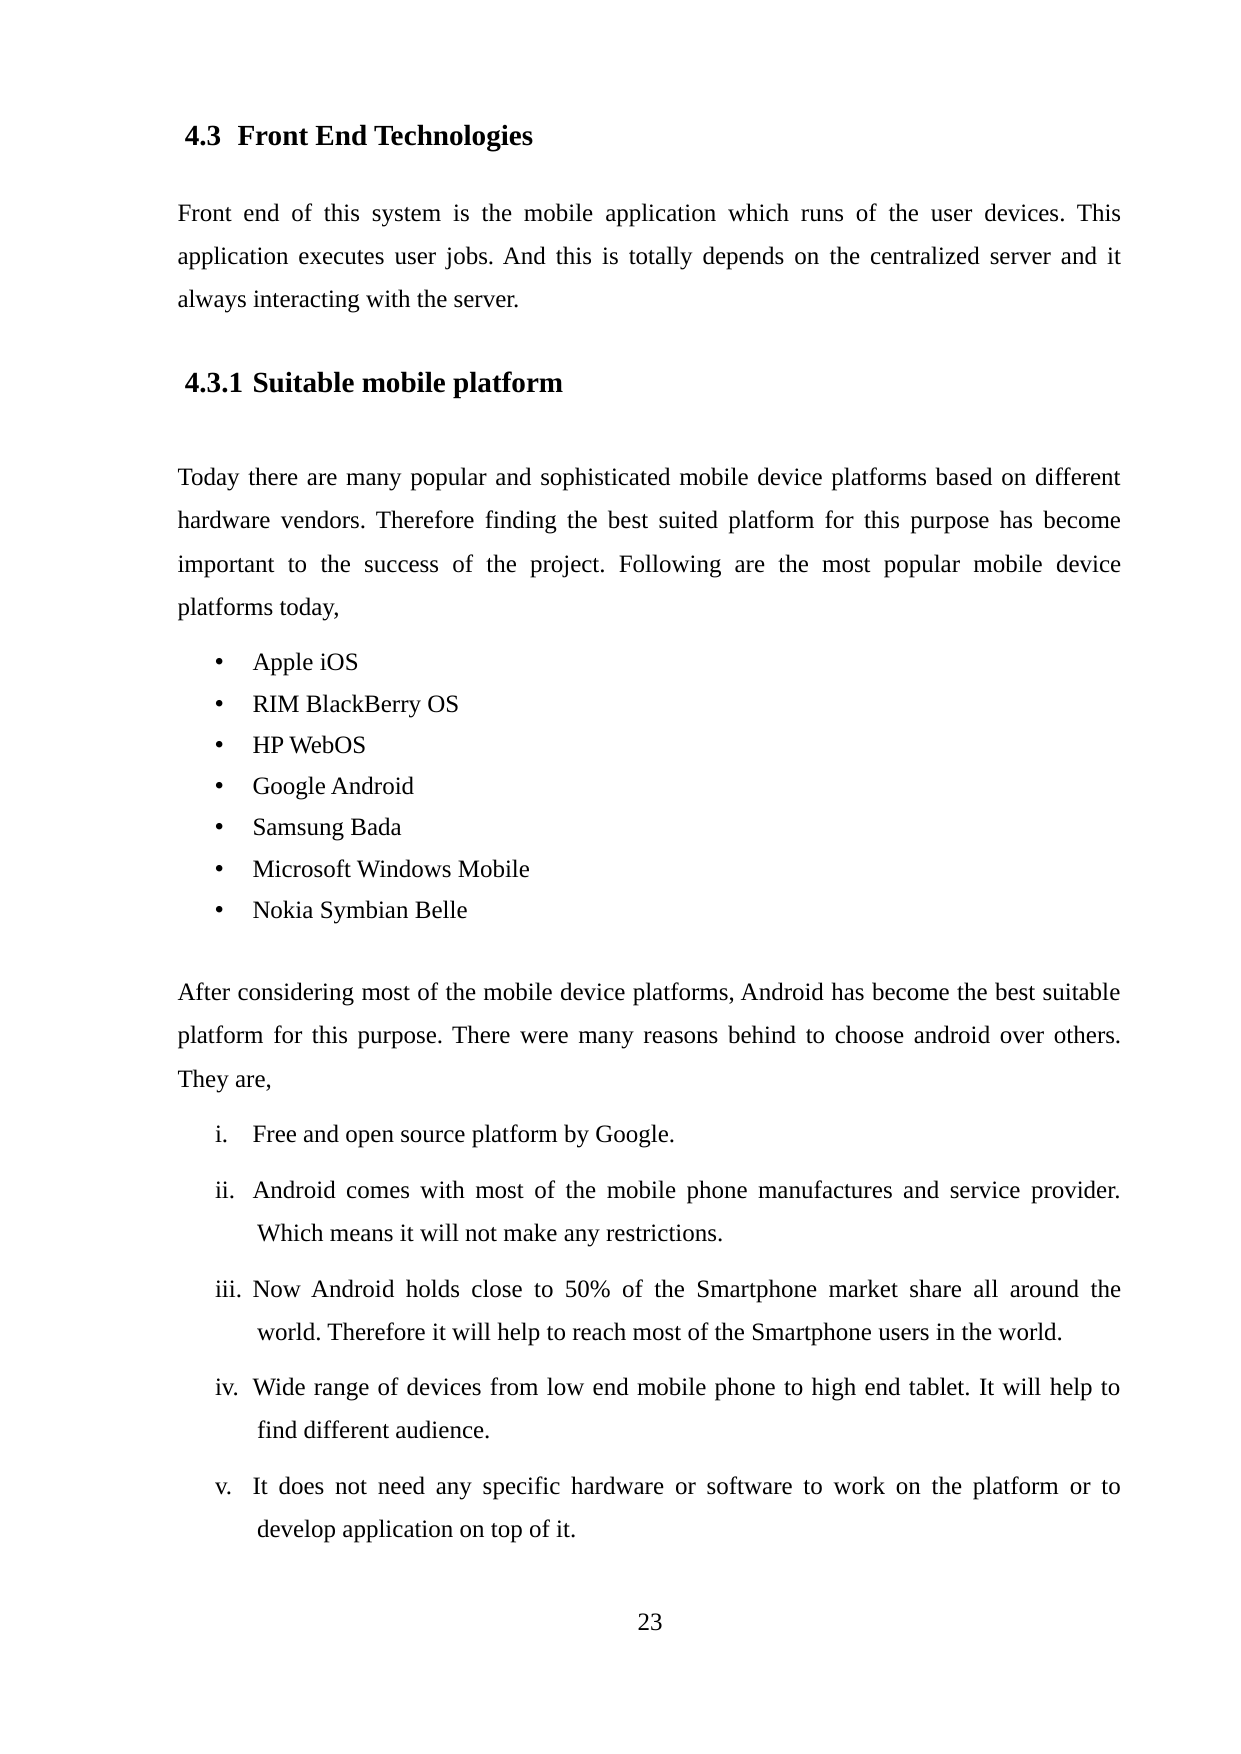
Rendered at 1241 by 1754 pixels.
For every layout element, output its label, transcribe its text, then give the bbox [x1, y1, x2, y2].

list RIM BlackBerry OS [215, 689, 1122, 717]
text Today there are many popular and sophisticated mobile device platforms based on different hardware vendors. Therefore finding the best suited platform for this purpose has become important to the success of the project. Following are the most popular mobile device platforms today, [177, 462, 1122, 621]
subtitle Suitable mobile platform [177, 365, 1122, 398]
text Front end of this system is the mobile application which runs of the user devices. This application executes user jobs. And this is totally depends on the centralized server and it always interacting with the server. [177, 198, 1122, 313]
list Wide range of devices from low end mobile phone to high end tablet. It will help to find different audience. [215, 1372, 1122, 1444]
list Android comes with most of the mobile phone manufactures and service provider. Which means it will not make any restrictions. [215, 1175, 1122, 1247]
list Apple iOS [215, 647, 1122, 676]
list Nokia Symbian Belle [215, 895, 1122, 924]
list It does not need any specific hardware or software to work on the platform or to develop application on top of it. [215, 1471, 1122, 1543]
list Now Android holds close to 50% of the Smartphone market share all around the world. Therefore it will help to reach most of the Smartphone users in the world. [215, 1274, 1122, 1346]
list Google Android [215, 771, 1122, 800]
subtitle Front End Technologies [177, 118, 1122, 152]
list Microsoft Windows Mobile [215, 854, 1122, 882]
text After considering most of the mobile device platforms, Android has become the best suitable platform for this purpose. There were many reasons behind to choose android over others. They are, [177, 977, 1122, 1092]
list HP WebOS [215, 730, 1122, 759]
list Samsung Bada [215, 812, 1122, 841]
list Free and open source platform by Google. [215, 1119, 1122, 1148]
